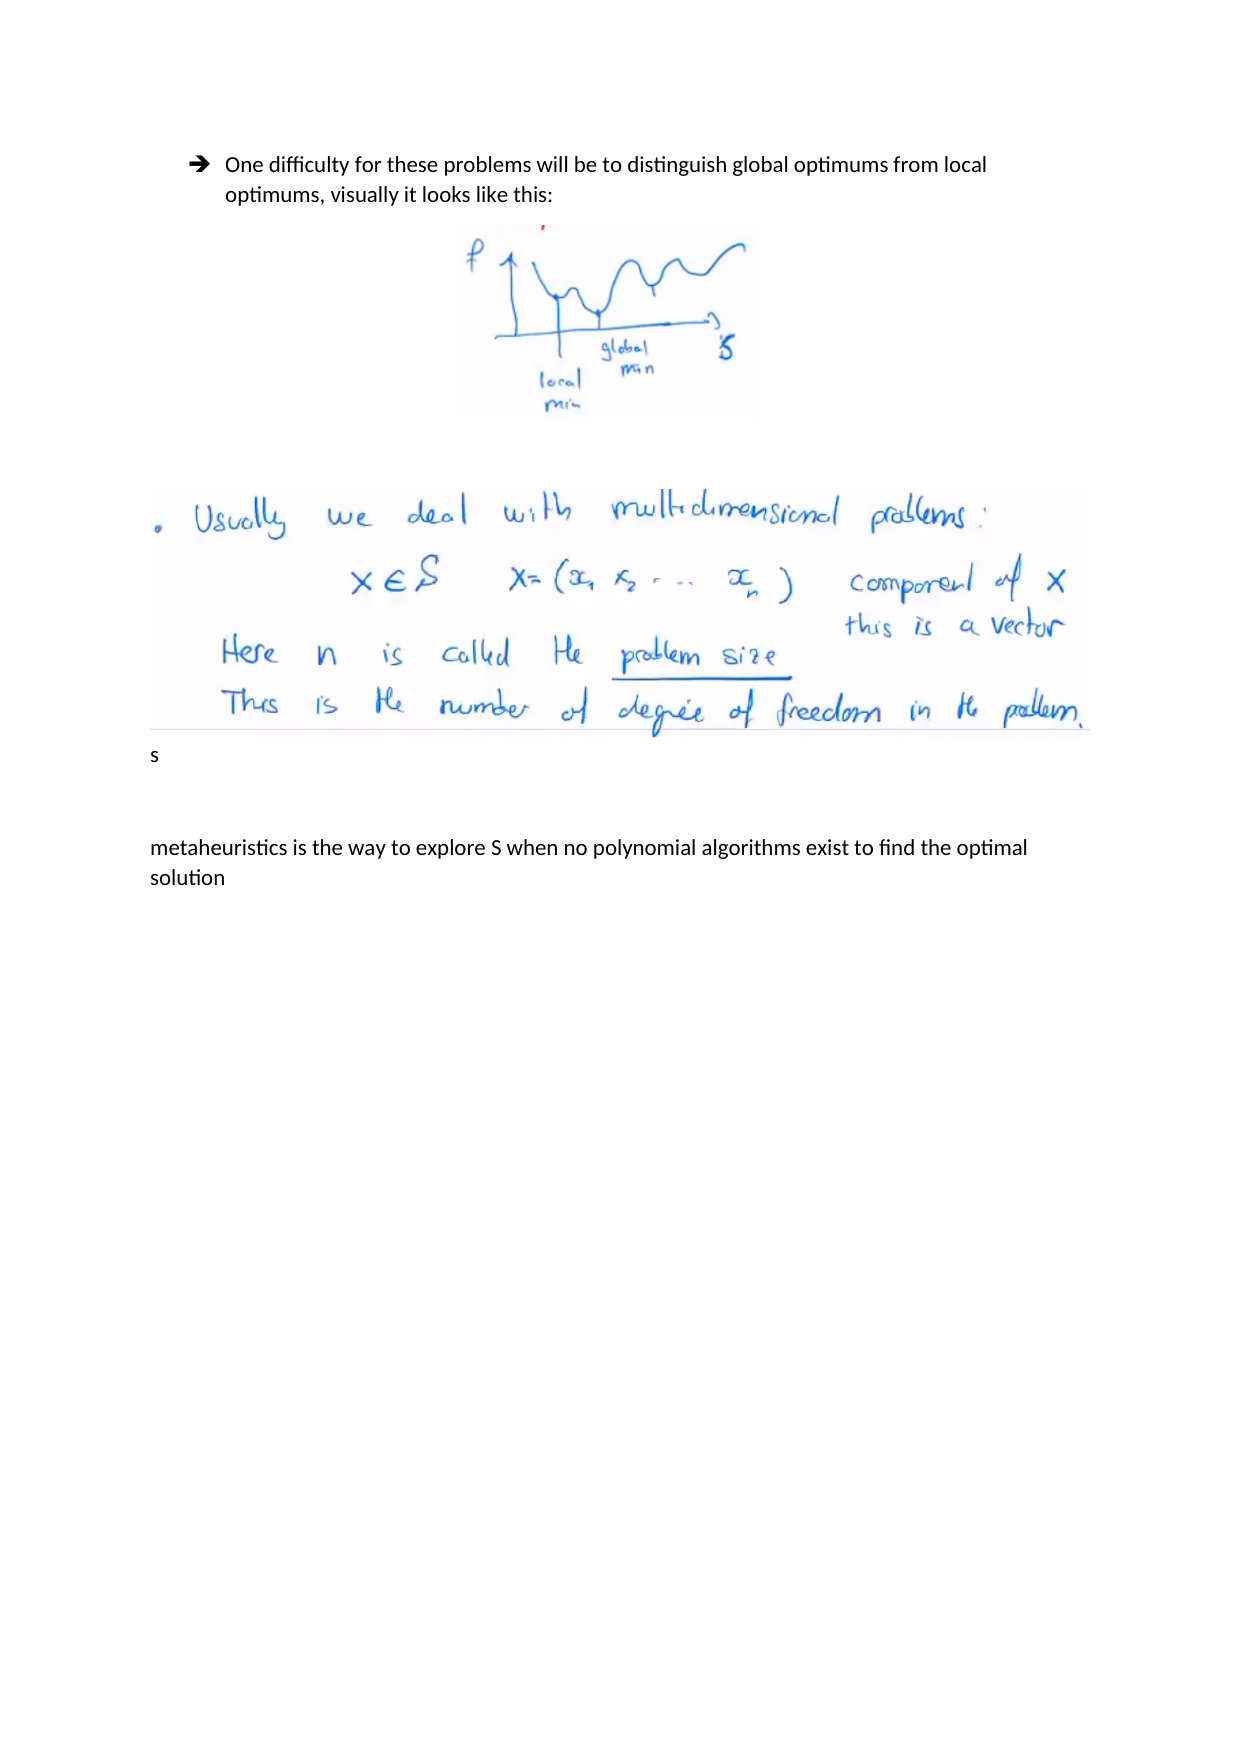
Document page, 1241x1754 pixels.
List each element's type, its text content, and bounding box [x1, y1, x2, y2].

list One difficulty for these problems will be to distinguish global optimums from local optimums, visually it looks like this: [187, 150, 1090, 208]
text s [150, 738, 1090, 768]
text metaheuristics is the way to explore S when no polynomial algorithms exist to find the optimal solution [150, 833, 1090, 891]
